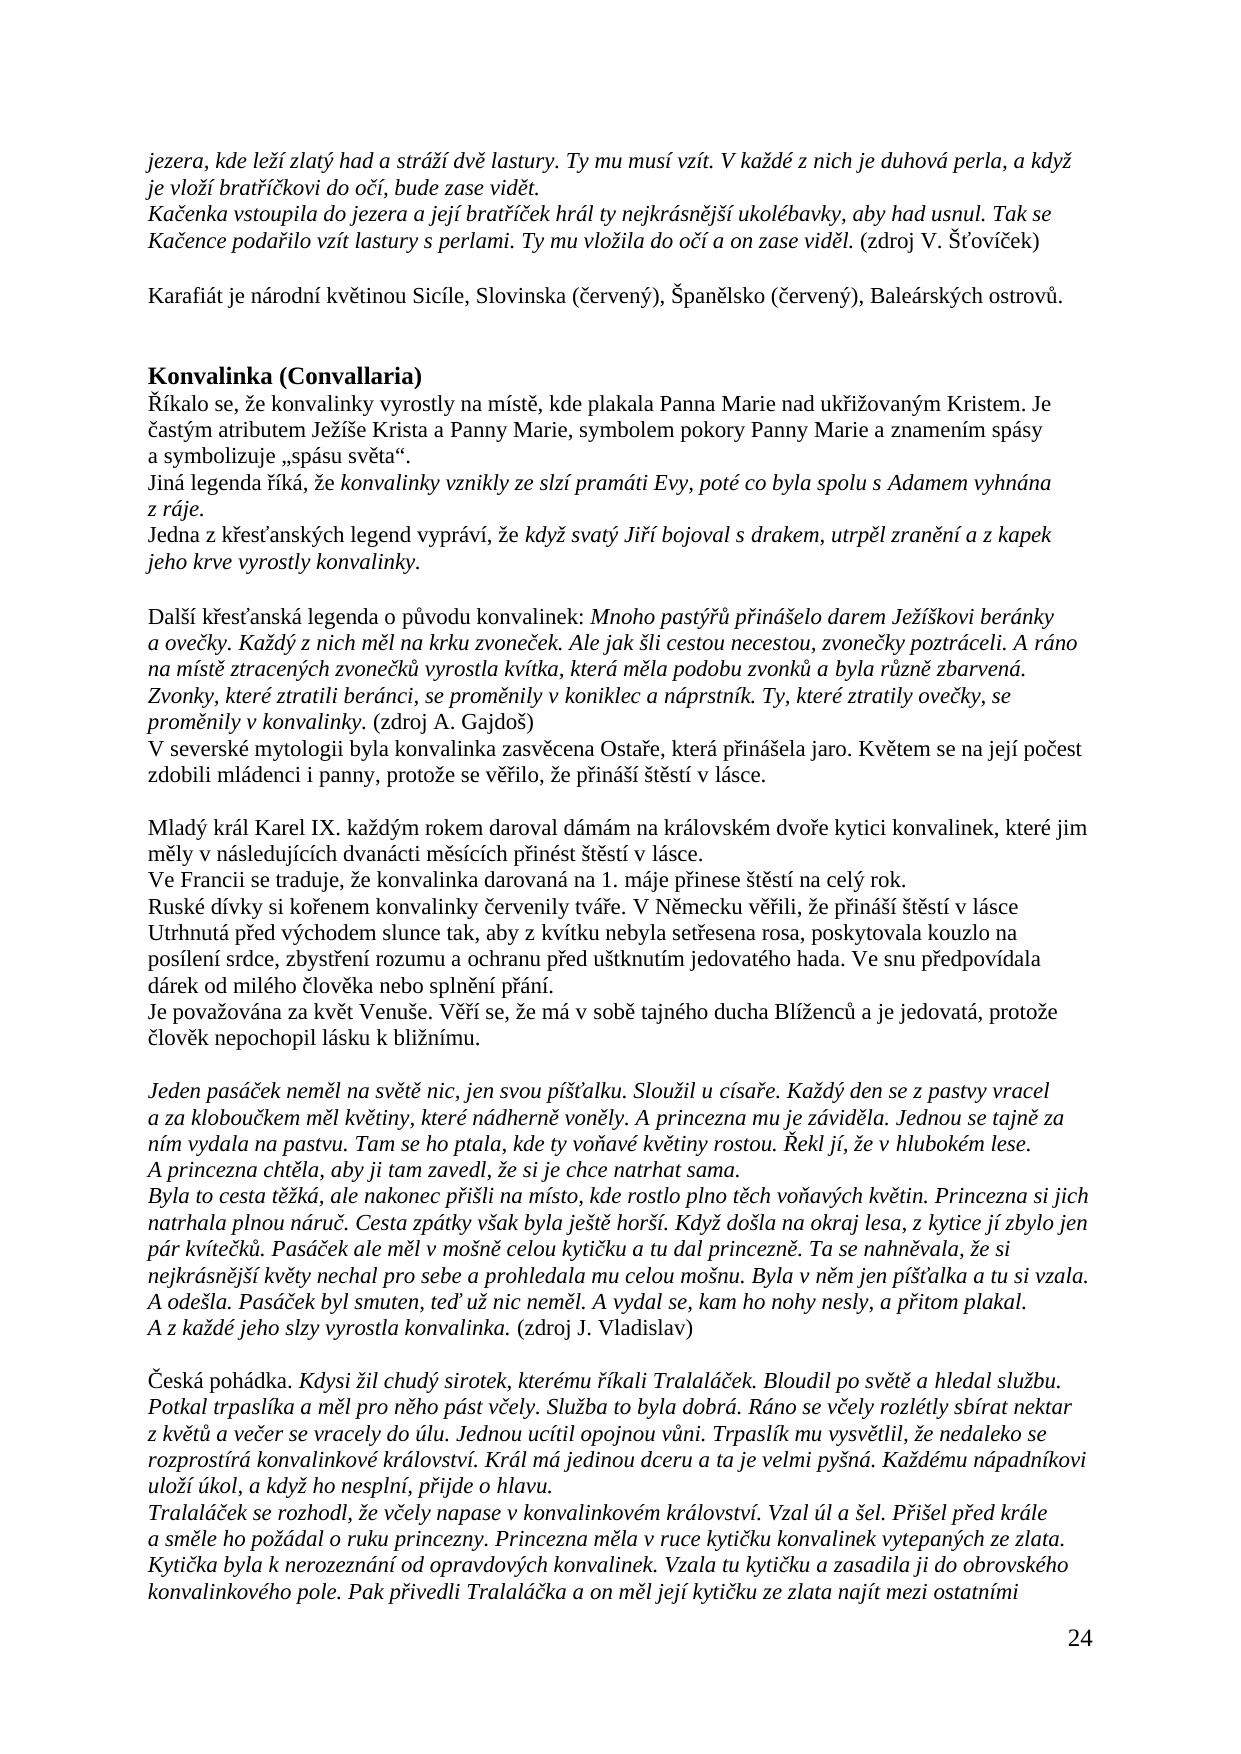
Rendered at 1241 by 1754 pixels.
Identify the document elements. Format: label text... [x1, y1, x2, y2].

text Česká pohádka. Kdysi žil chudý sirotek, kterému říkali Tralaláček. Bloudil po světě a hledal službu. Potkal trpaslíka a měl pro něho pást včely. Služba to byla dobrá. Ráno se včely rozlétly sbírat nektar z květů a večer se vracely do úlu. Jednou ucítil opojnou vůni. Trpaslík mu vysvětlil, že nedaleko se rozprostírá konvalinkové království. Král má jedinou dceru a ta je velmi pyšná. Každému nápadníkovi uloží úkol, a když ho nesplní, přijde o hlavu. [148, 1367, 1093, 1499]
text Utrhnutá před východem slunce tak, aby z kvítku nebyla setřesena rosa, poskytovala kouzlo na posílení srdce, zbystření rozumu a ochranu před uštknutím jedovatého hada. Ve snu předpovídala dárek od milého člověka nebo splnění přání. [148, 919, 1093, 998]
text Mladý král Karel IX. každým rokem daroval dámám na královském dvoře kytici konvalinek, které jim měly v následujících dvanácti měsících přinést štěstí v lásce. [148, 814, 1093, 866]
text Je považována za květ Venuše. Věří se, že má v sobě tajného ducha Blíženců a je jedovatá, protože člověk nepochopil lásku k bližnímu. [148, 998, 1093, 1051]
text Jeden pasáček neměl na světě nic, jen svou píšťalku. Sloužil u císaře. Každý den se z pastvy vracel a za kloboučkem měl květiny, které nádherně voněly. A princezna mu je záviděla. Jednou se tajně za ním vydala na pastvu. Tam se ho ptala, kde ty voňavé květiny rostou. Řekl jí, že v hlubokém lese. A princezna chtěla, aby ji tam zavedl, že si je chce natrhat sama. [148, 1077, 1093, 1183]
text Jiná legenda říká, že konvalinky vznikly ze slzí pramáti Evy, poté co byla spolu s Adamem vyhnána z ráje. [148, 469, 1093, 521]
text jezera, kde leží zlatý had a stráží dvě lastury. Ty mu musí vzít. V každé z nich je duhová perla, a když je vloží bratříčkovi do očí, bude zase vidět. [148, 148, 1093, 200]
text Ruské dívky si kořenem konvalinky červenily tváře. V Německu věřili, že přináší štěstí v lásce [148, 893, 1093, 919]
text Byla to cesta těžká, ale nakonec přišli na místo, kde rostlo plno těch voňavých květin. Princezna si jich natrhala plnou náruč. Cesta zpátky však byla ještě horší. Když došla na okraj lesa, z kytice jí zbylo jen pár kvítečků. Pasáček ale měl v mošně celou kytičku a tu dal princezně. Ta se nahněvala, že si nejkrásnější květy nechal pro sebe a prohledala mu celou mošnu. Byla v něm jen píšťalka a tu si vzala. A odešla. Pasáček byl smuten, teď už nic neměl. A vydal se, kam ho nohy nesly, a přitom plakal. A z každé jeho slzy vyrostla konvalinka. (zdroj J. Vladislav) [148, 1183, 1093, 1341]
text Konvalinka (Convallaria) [148, 361, 1093, 389]
text Jedna z křesťanských legend vypráví, že když svatý Jiří bojoval s drakem, utrpěl zranění a z kapek jeho krve vyrostly konvalinky. [148, 521, 1093, 574]
text V severské mytologii byla konvalinka zasvěcena Ostaře, která přinášela jaro. Květem se na její počest zdobili mládenci i panny, protože se věřilo, že přináší štěstí v lásce. [148, 734, 1093, 787]
text Ve Francii se traduje, že konvalinka darovaná na 1. máje přinese štěstí na celý rok. [148, 866, 1093, 893]
text Tralaláček se rozhodl, že včely napase v konvalinkovém království. Vzal úl a šel. Přišel před krále a směle ho požádal o ruku princezny. Princezna měla v ruce kytičku konvalinek vytepaných ze zlata. Kytička byla k nerozeznání od opravdových konvalinek. Vzala tu kytičku a zasadila ji do obrovského konvalinkového pole. Pak přivedli Tralaláčka a on měl její kytičku ze zlata najít mezi ostatními [148, 1499, 1093, 1604]
text Další křesťanská legenda o původu konvalinek: Mnoho pastýřů přinášelo darem Ježíškovi beránky a ovečky. Každý z nich měl na krku zvoneček. Ale jak šli cestou necestou, zvonečky poztráceli. A ráno na místě ztracených zvonečků vyrostla kvítka, která měla podobu zvonků a byla různě zbarvená. Zvonky, které ztratili beránci, se proměnily v koniklec a náprstník. Ty, které ztratily ovečky, se proměnily v konvalinky. (zdroj A. Gajdoš) [148, 603, 1093, 734]
text Říkalo se, že konvalinky vyrostly na místě, kde plakala Panna Marie nad ukřižovaným Kristem. Je častým atributem Ježíše Krista a Panny Marie, symbolem pokory Panny Marie a znamením spásy a symbolizuje „spásu světa“. [148, 389, 1093, 469]
text Karafiát je národní květinou Sicíle, Slovinska (červený), Španělsko (červený), Baleárských ostrovů. [148, 282, 1093, 308]
text Kačenka vstoupila do jezera a její bratříček hrál ty nejkrásnější ukolébavky, aby had usnul. Tak se Kačence podařilo vzít lastury s perlami. Ty mu vložila do očí a on zase viděl. (zdroj V. Šťovíček) [148, 200, 1093, 253]
